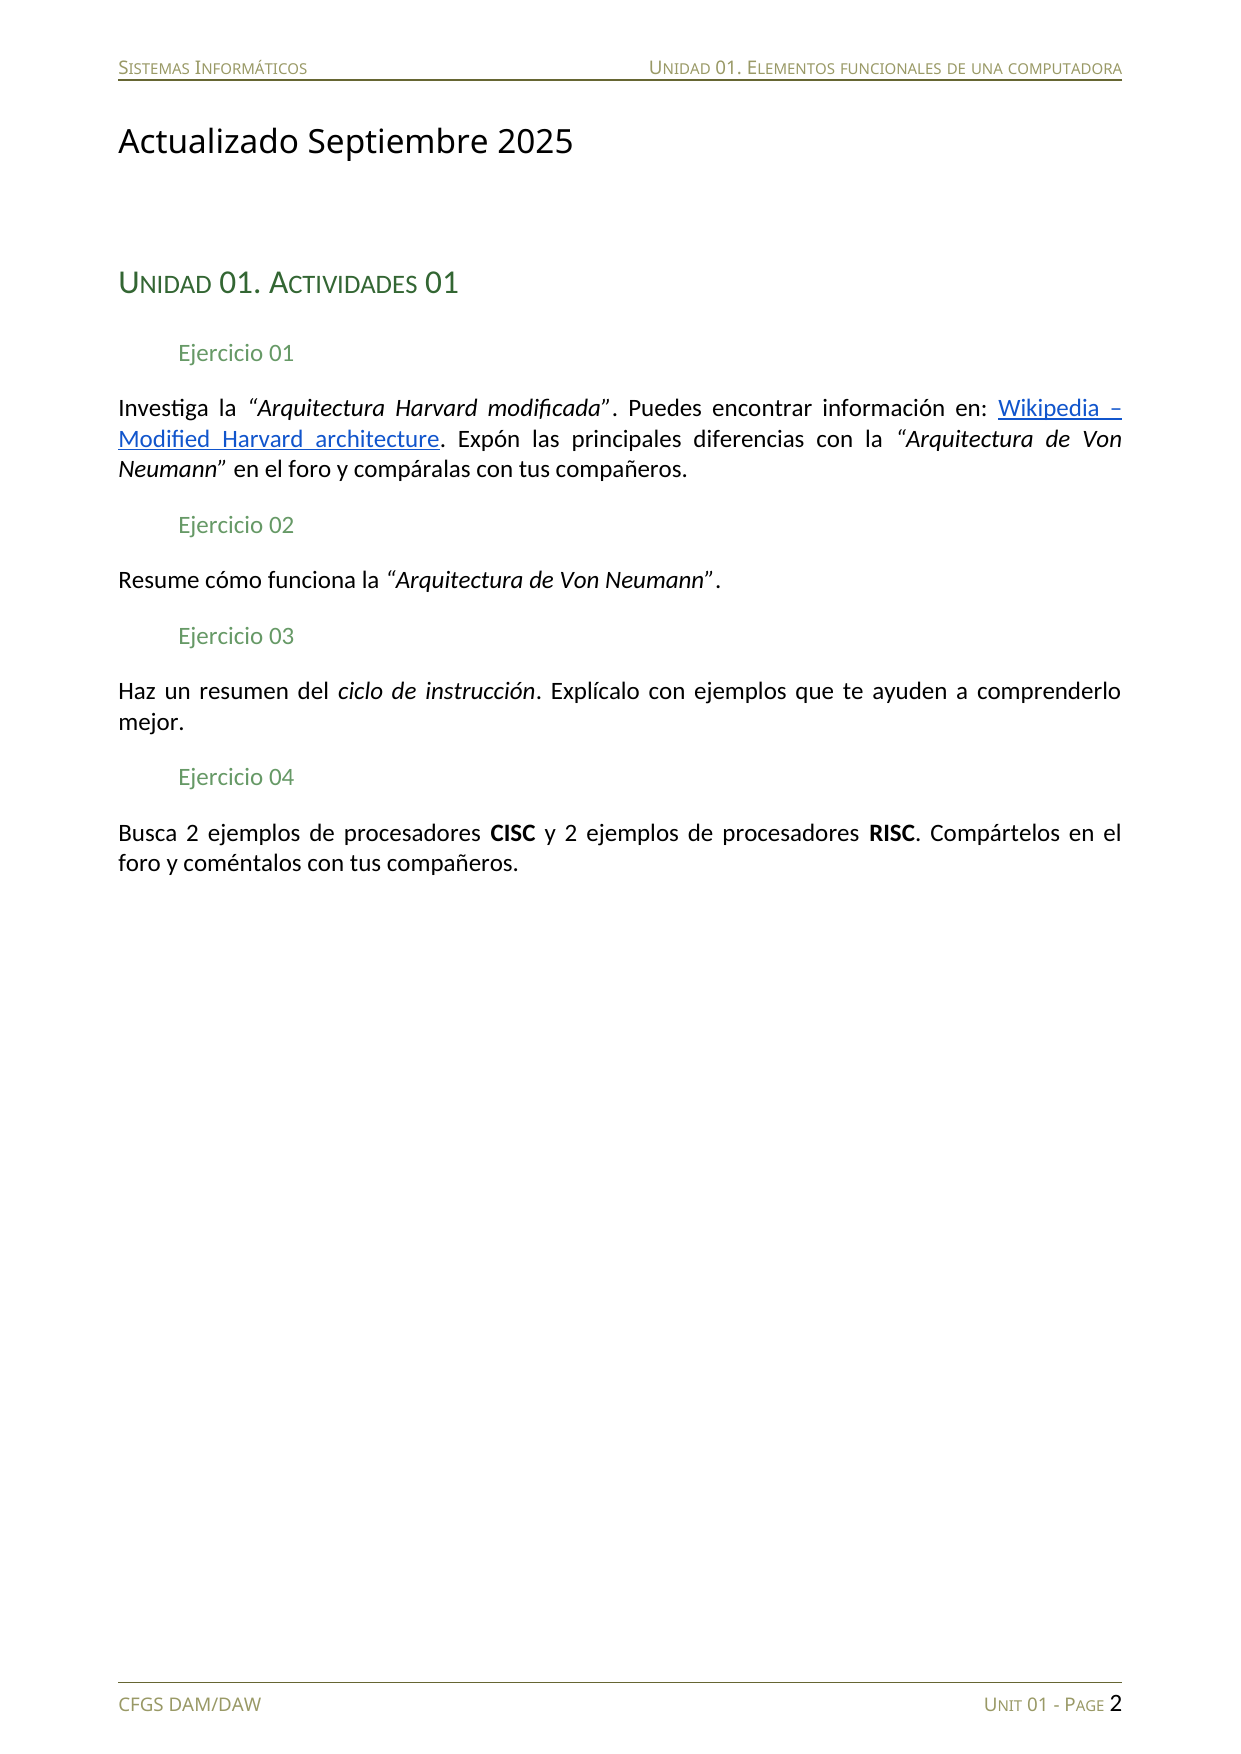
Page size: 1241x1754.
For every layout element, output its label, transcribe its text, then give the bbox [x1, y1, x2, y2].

text Actualizado Septiembre 2025 [118, 118, 1122, 163]
text Unidad 01. Actividades 01 [118, 261, 1122, 302]
text Investiga la “Arquitectura Harvard modificada”. Puedes encontrar información en: Wikipedia – Modified Harvard architecture. Expón las principales diferencias con la “Arquitectura de Von Neumann” en el foro y compáralas con tus compañeros. [118, 392, 1122, 484]
text Busca 2 ejemplos de procesadores CISC y 2 ejemplos de procesadores RISC. Compártelos en el foro y coméntalos con tus compañeros. [118, 817, 1122, 878]
text Haz un resumen del ciclo de instrucción. Explícalo con ejemplos que te ayuden a comprenderlo mejor. [118, 675, 1122, 736]
subtitle Ejercicio 01 [178, 337, 1122, 367]
subtitle Ejercicio 02 [178, 509, 1122, 539]
subtitle Ejercicio 04 [178, 761, 1122, 792]
subtitle Ejercicio 03 [178, 620, 1122, 650]
text Resume cómo funciona la “Arquitectura de Von Neumann”. [118, 564, 1122, 595]
